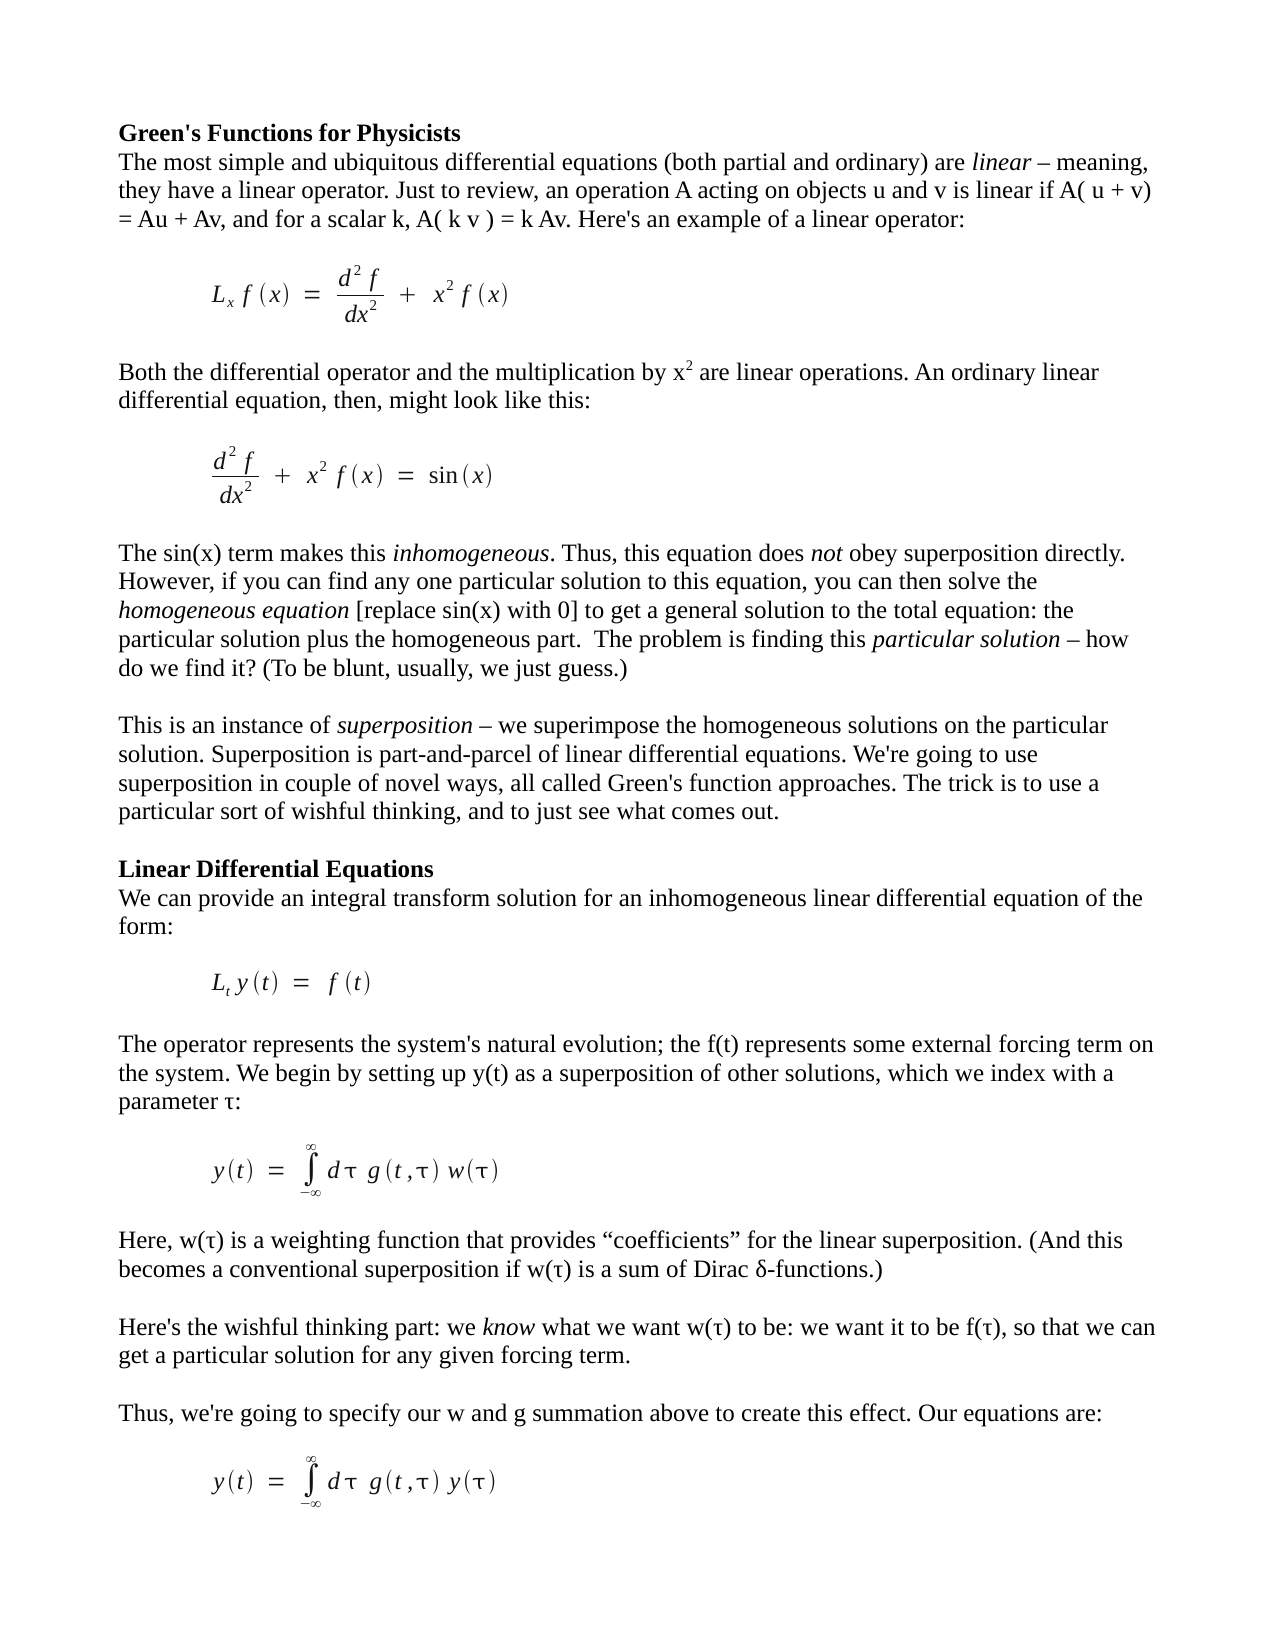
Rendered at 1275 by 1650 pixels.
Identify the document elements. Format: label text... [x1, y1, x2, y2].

text The operator represents the system's natural evolution; the f(t) represents some external forcing term on the system. We begin by setting up y(t) as a superposition of other solutions, which we index with a parameter τ: [118, 1029, 1157, 1115]
text Linear Differential Equations [118, 854, 1157, 883]
text Both the differential operator and the multiplication by x2 are linear operations. An ordinary linear differential equation, then, might look like this: [118, 357, 1157, 414]
text We can provide an integral transform solution for an inhomogeneous linear differential equation of the form: [118, 883, 1157, 940]
text This is an instance of superposition – we superimpose the homogeneous solutions on the particular solution. Superposition is part-and-parcel of linear differential equations. We're going to use superposition in couple of novel ways, all called Green's function approaches. The trick is to use a particular sort of wishful thinking, and to just see what comes out. [118, 710, 1157, 825]
text Green's Functions for Physicists [118, 118, 1157, 147]
text Thus, we're going to specify our w and g summation above to create this effect. Our equations are: [118, 1398, 1157, 1427]
text The sin(x) term makes this inhomogeneous. Thus, this equation does not obey superposition directly. However, if you can find any one particular solution to this equation, you can then solve the homogeneous equation [replace sin(x) with 0] to get a general solution to the total equation: the particular solution plus the homogeneous part. The problem is finding this particular solution – how do we find it? (To be blunt, usually, we just guess.) [118, 538, 1157, 681]
text Here, w(τ) is a weighting function that provides “coefficients” for the linear superposition. (And this becomes a conventional superposition if w(τ) is a sum of Dirac δ-functions.) [118, 1225, 1157, 1283]
text Here's the wishful thinking part: we know what we want w(τ) to be: we want it to be f(τ), so that we can get a particular solution for any given forcing term. [118, 1312, 1157, 1369]
text The most simple and ubiquitous differential equations (both partial and ordinary) are linear – meaning, they have a linear operator. Just to review, an operation A acting on objects u and v is linear if A( u + v) = Au + Av, and for a scalar k, A( k v ) = k Av. Here's an example of a linear operator: [118, 147, 1157, 233]
